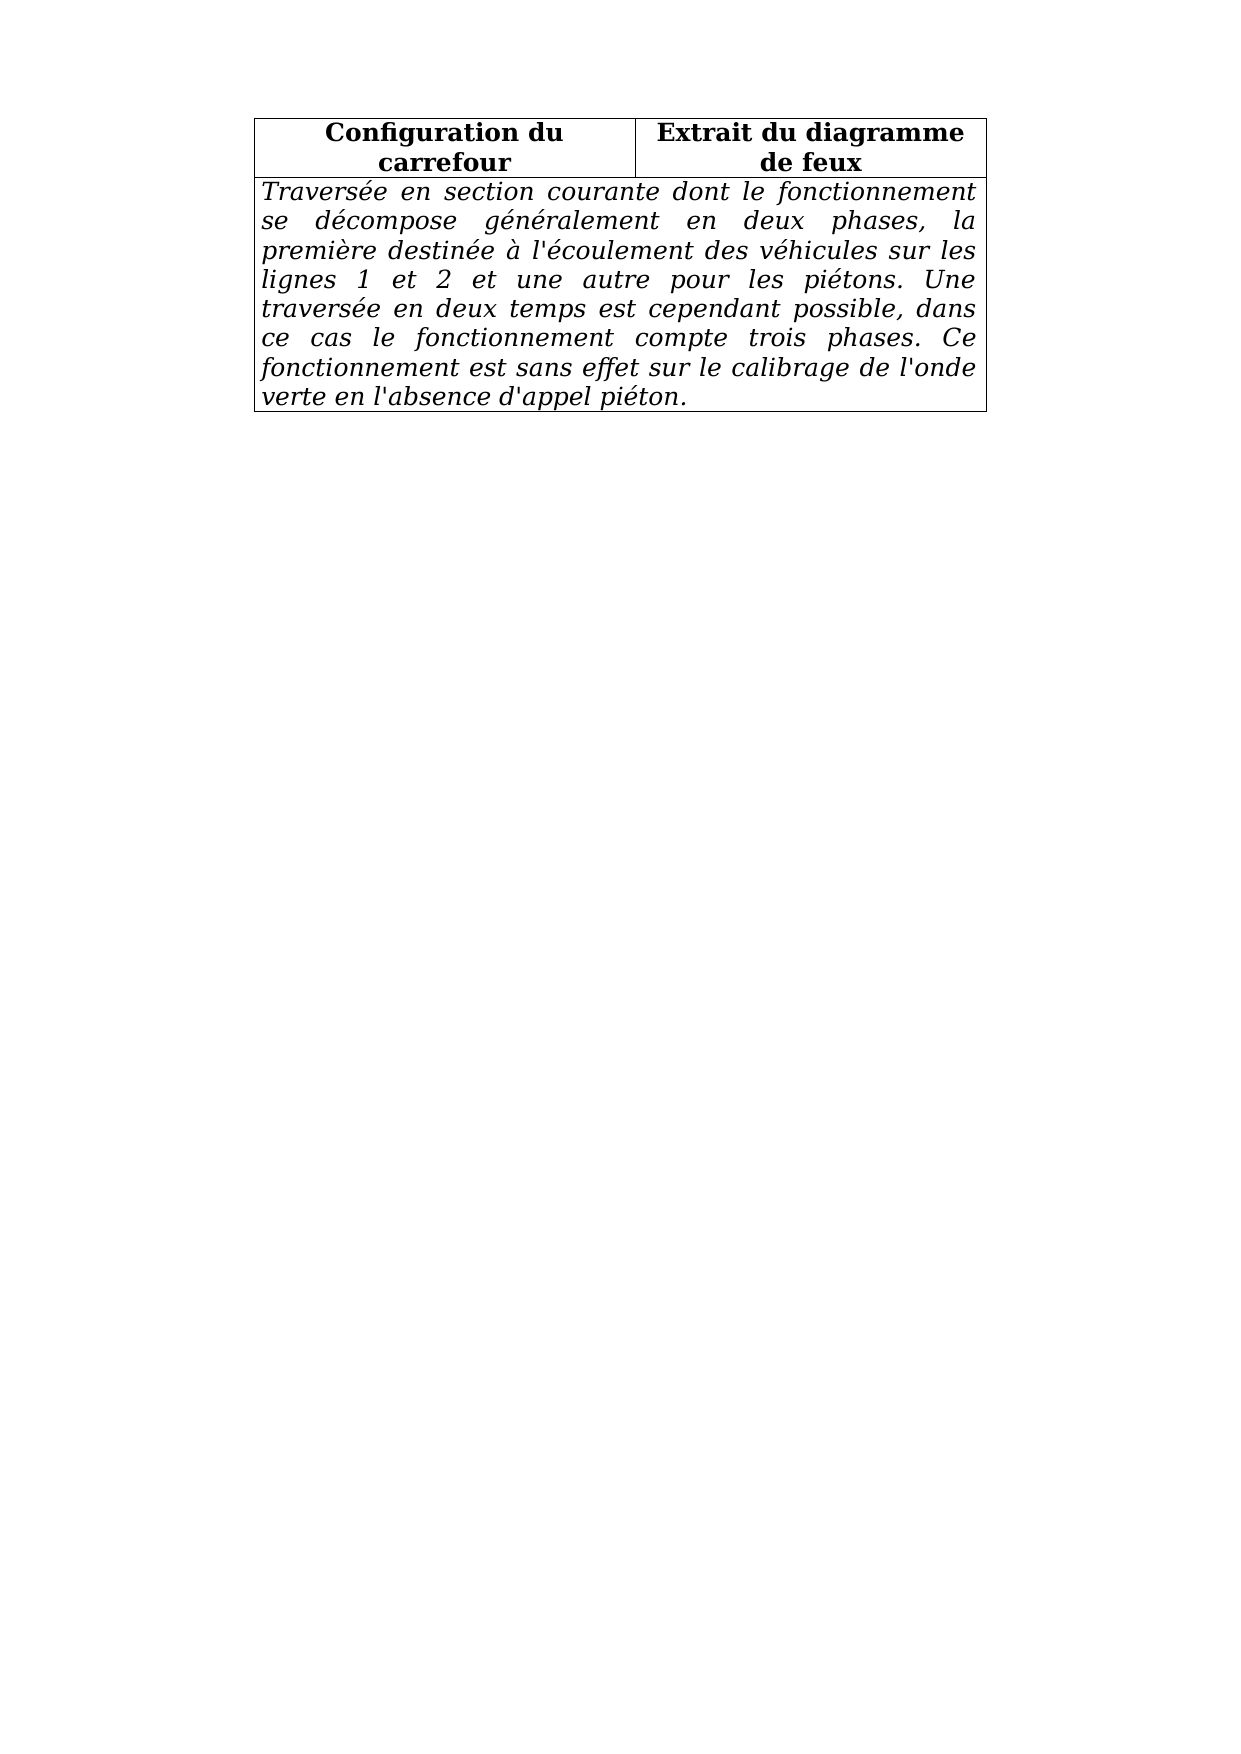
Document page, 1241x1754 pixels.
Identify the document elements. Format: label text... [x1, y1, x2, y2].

table_header Configuration du carrefour [255, 119, 635, 177]
table_cell Traversée en section courante dont le fonctionnement se décompose généralement en deux phases, la première destinée à l'écoulement des véhicules sur les lignes 1 et 2 et une autre pour les piétons. Une traversée en deux temps est cependant possible, dans ce cas le fonctionnement compte trois phases. Ce fonctionnement est sans effet sur le calibrage de l'onde verte en l'absence d'appel piéton. [255, 178, 986, 411]
table_header Extrait du diagramme de feux [636, 119, 986, 177]
